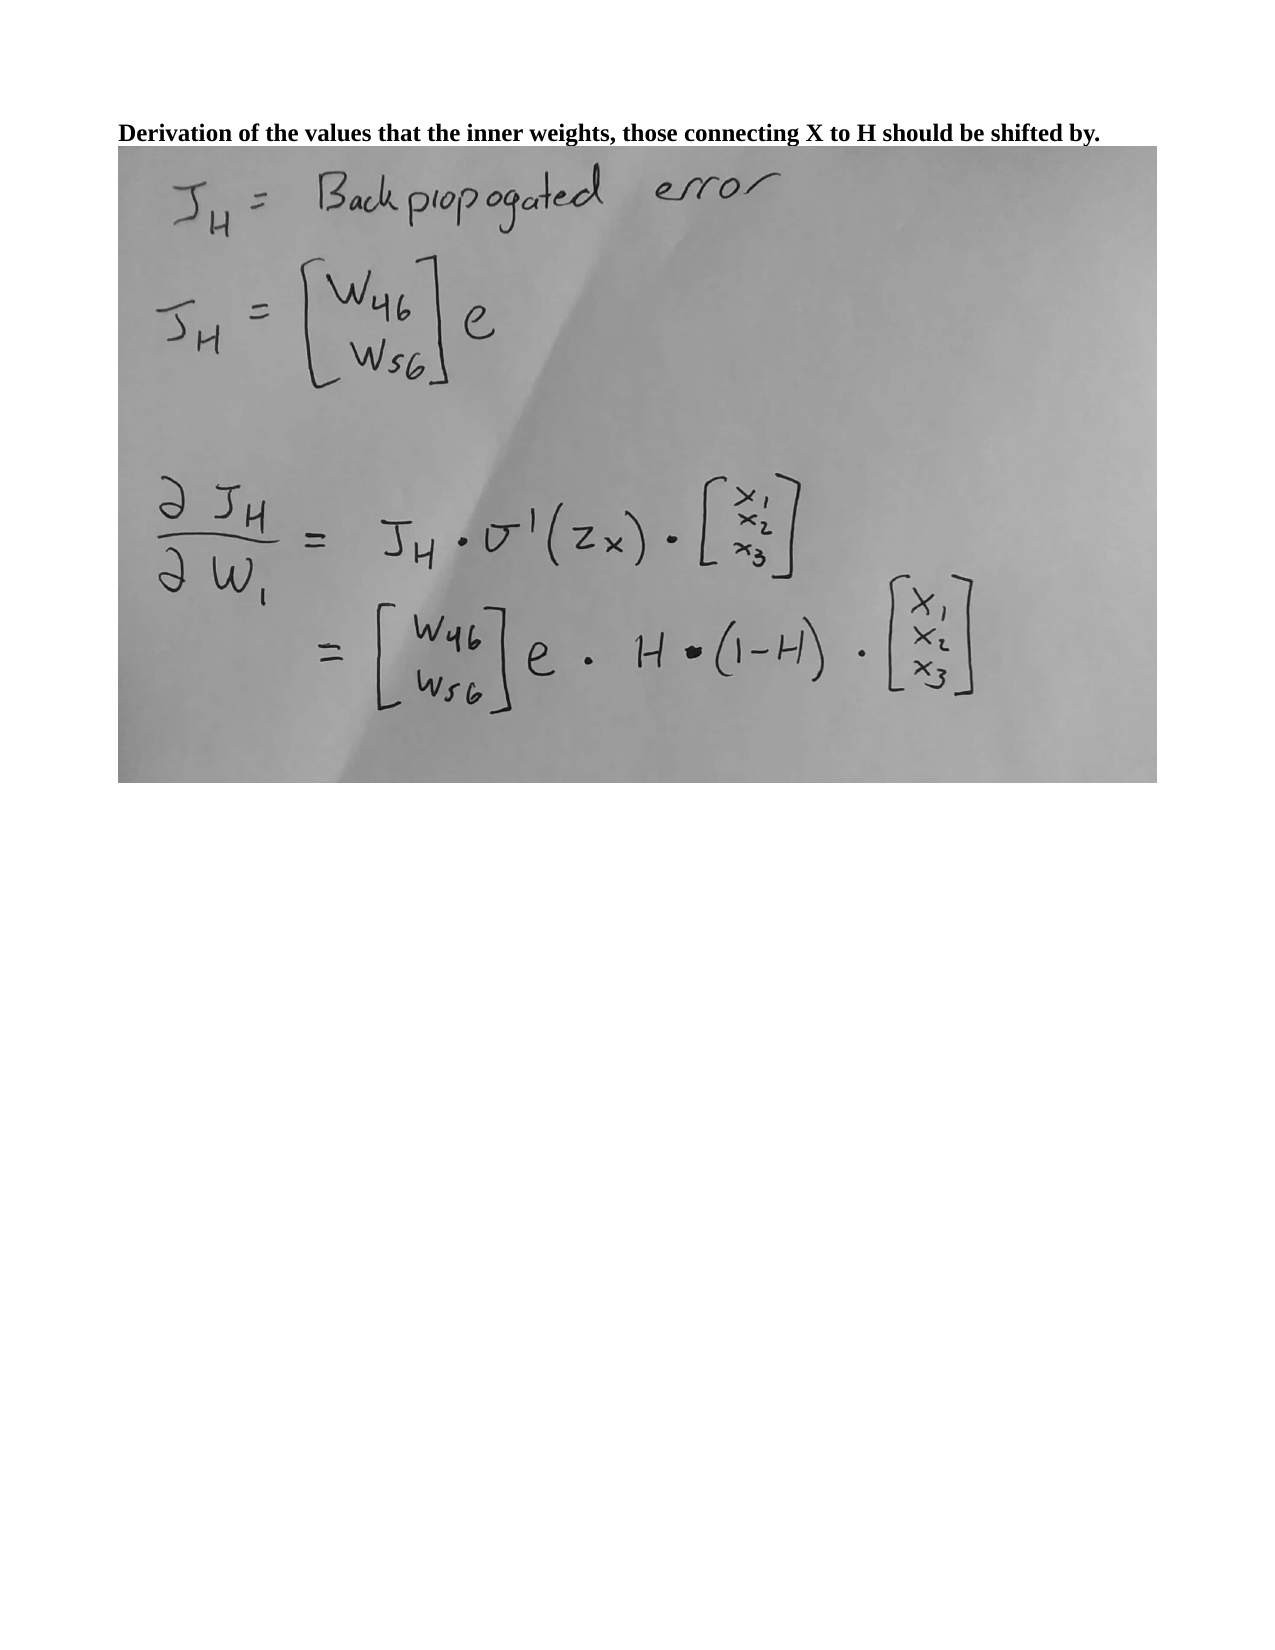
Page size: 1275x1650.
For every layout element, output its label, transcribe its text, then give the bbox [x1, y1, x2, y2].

text Derivation of the values that the inner weights, those connecting X to H should be shifted by. [118, 118, 1157, 146]
picture [118, 146, 1157, 783]
